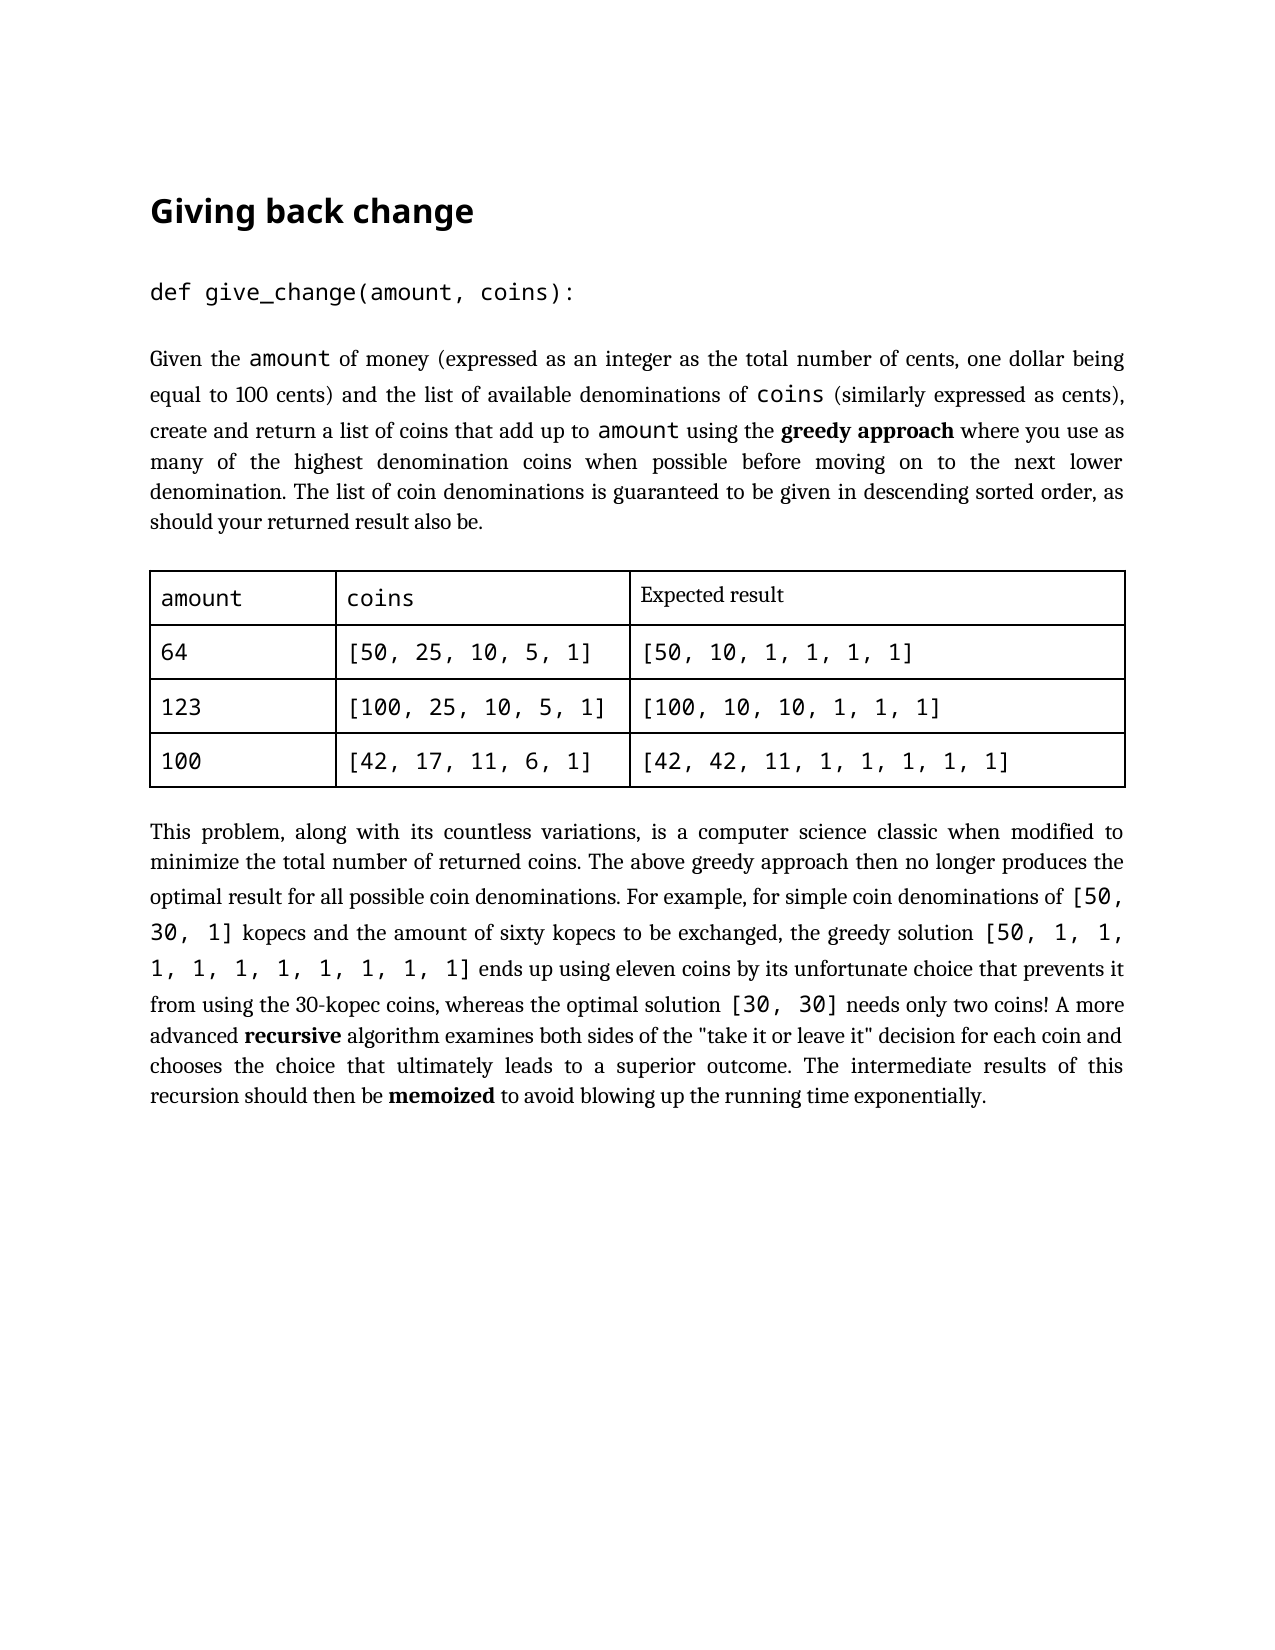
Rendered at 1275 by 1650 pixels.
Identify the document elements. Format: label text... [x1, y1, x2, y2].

text Given the amount of money (expressed as an integer as the total number of cents, one dollar being equal to 100 cents) and the list of available denominations of coins (similarly expressed as cents), create and return a list of coins that add up to amount using the greedy approach where you use as many of the highest denomination coins when possible before moving on to the next lower denomination. The list of coin denominations is guaranteed to be given in descending sorted order, as should your returned result also be. [150, 342, 1125, 536]
subtitle Giving back change [150, 187, 1125, 233]
table_cell [50, 10, 1, 1, 1, 1] [631, 626, 1124, 678]
text This problem, along with its countless variations, is a computer science classic when modified to minimize the total number of returned coins. The above greedy approach then no longer produces the optimal result for all possible coin denominations. For example, for simple coin denominations of [50, 30, 1] kopecs and the amount of sixty kopecs to be exchanged, the greedy solution [50, 1, 1, 1, 1, 1, 1, 1, 1, 1, 1] ends up using eleven coins by its unfortunate choice that prevents it from using the 30-kopec coins, whereas the optimal solution [30, 30] needs only two coins! A more advanced recursive algorithm examines both sides of the "take it or leave it" decision for each coin and chooses the choice that ultimately leads to a superior outcome. The intermediate results of this recursion should then be memoized to avoid blowing up the running time exponentially. [150, 818, 1125, 1109]
table_cell [42, 17, 11, 6, 1] [337, 734, 629, 786]
table_header Expected result [631, 572, 1124, 624]
text def give_change(amount, coins): [150, 276, 1125, 307]
table_cell [50, 25, 10, 5, 1] [337, 626, 629, 678]
table_cell [100, 25, 10, 5, 1] [337, 680, 629, 732]
table_cell 123 [151, 680, 335, 732]
table_header coins [337, 572, 629, 624]
table_cell 100 [151, 734, 335, 786]
table_cell [42, 42, 11, 1, 1, 1, 1, 1] [631, 734, 1124, 786]
table_header amount [151, 572, 335, 624]
table_cell [100, 10, 10, 1, 1, 1] [631, 680, 1124, 732]
table_cell 64 [151, 626, 335, 678]
